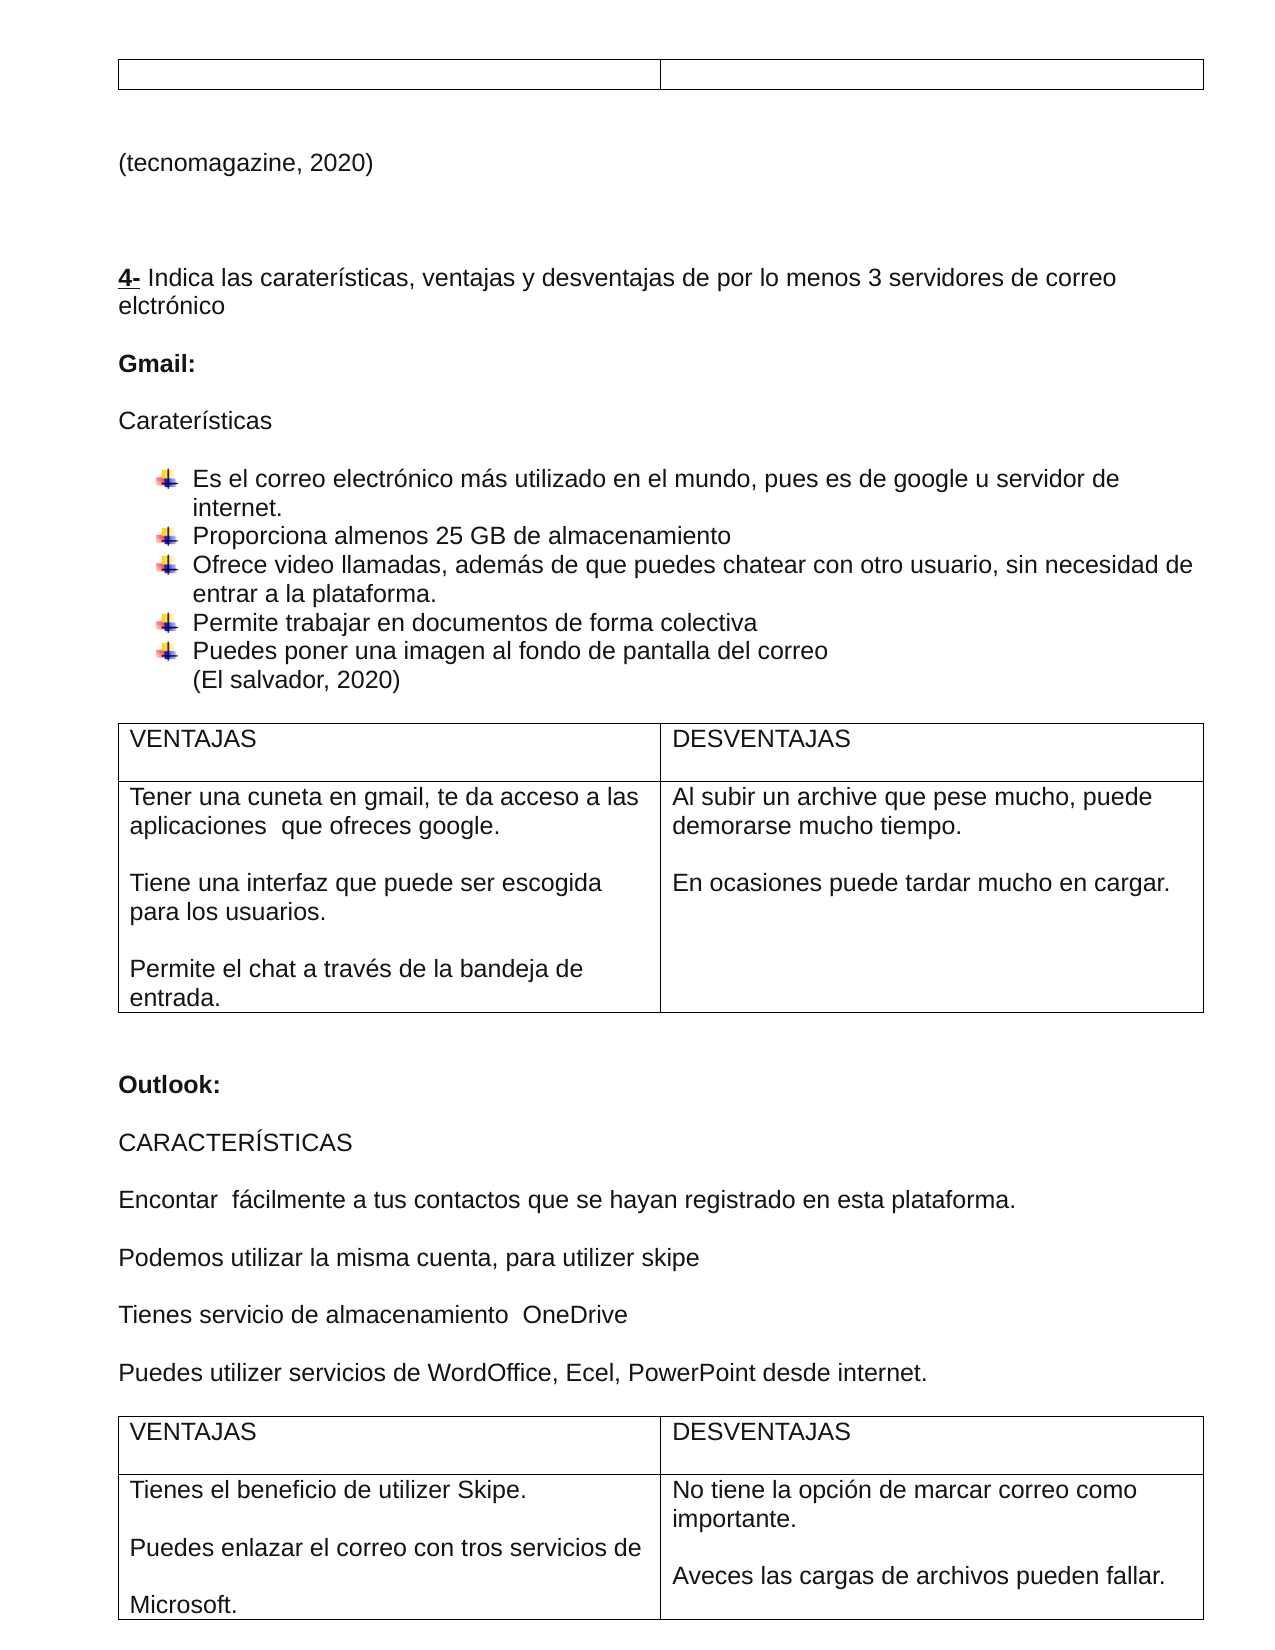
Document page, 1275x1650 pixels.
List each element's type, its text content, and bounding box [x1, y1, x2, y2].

text Puedes utilizer servicios de WordOffice, Ecel, PowerPoint desde internet. [118, 1358, 1205, 1387]
table_cell Tener una cuneta en gmail, te da acceso a las aplicaciones que ofreces google. Tiene una interfaz que puede ser escogida para los usuarios. Permite el chat a través de la bandeja de entrada. [119, 782, 660, 1012]
list Ofrece video llamadas, además de que puedes chatear con otro usuario, sin necesidad de entrar a la plataforma. [155, 550, 1205, 607]
text (El salvador, 2020) [192, 665, 1205, 694]
text Caraterísticas [118, 406, 1205, 435]
table_cell Al subir un archive que pese mucho, puede demorarse mucho tiempo. En ocasiones puede tardar mucho en cargar. [661, 782, 1203, 1012]
table_cell No tiene la opción de marcar correo como importante. Aveces las cargas de archivos pueden fallar. [661, 1475, 1203, 1619]
list Proporciona almenos 25 GB de almacenamiento [155, 521, 1205, 550]
text Outlook: [118, 1071, 1205, 1099]
text Podemos utilizar la misma cuenta, para utilizer skipe [118, 1243, 1205, 1272]
text Gmail: [118, 349, 1205, 377]
text CARACTERÍSTICAS [118, 1128, 1205, 1157]
text Tienes servicio de almacenamiento OneDrive [118, 1301, 1205, 1329]
table_header VENTAJAS [119, 1417, 660, 1474]
text (tecnomagazine, 2020) [118, 147, 1205, 176]
table_header VENTAJAS [119, 724, 660, 781]
list Es el correo electrónico más utilizado en el mundo, pues es de google u servidor de internet. [155, 464, 1205, 521]
text Encontar fácilmente a tus contactos que se hayan registrado en esta plataforma. [118, 1186, 1205, 1214]
table_cell [119, 60, 660, 89]
list Permite trabajar en documentos de forma colectiva [155, 607, 1205, 636]
table_header DESVENTAJAS [661, 724, 1203, 781]
table_cell Tienes el beneficio de utilizer Skipe. Puedes enlazar el correo con tros servicios de Microsoft. [119, 1475, 660, 1619]
table_header DESVENTAJAS [661, 1417, 1203, 1474]
text 4- Indica las caraterísticas, ventajas y desventajas de por lo menos 3 servidores de correo elctrónico [118, 262, 1205, 320]
list Puedes poner una imagen al fondo de pantalla del correo [155, 636, 1205, 665]
table_cell [661, 60, 1203, 89]
